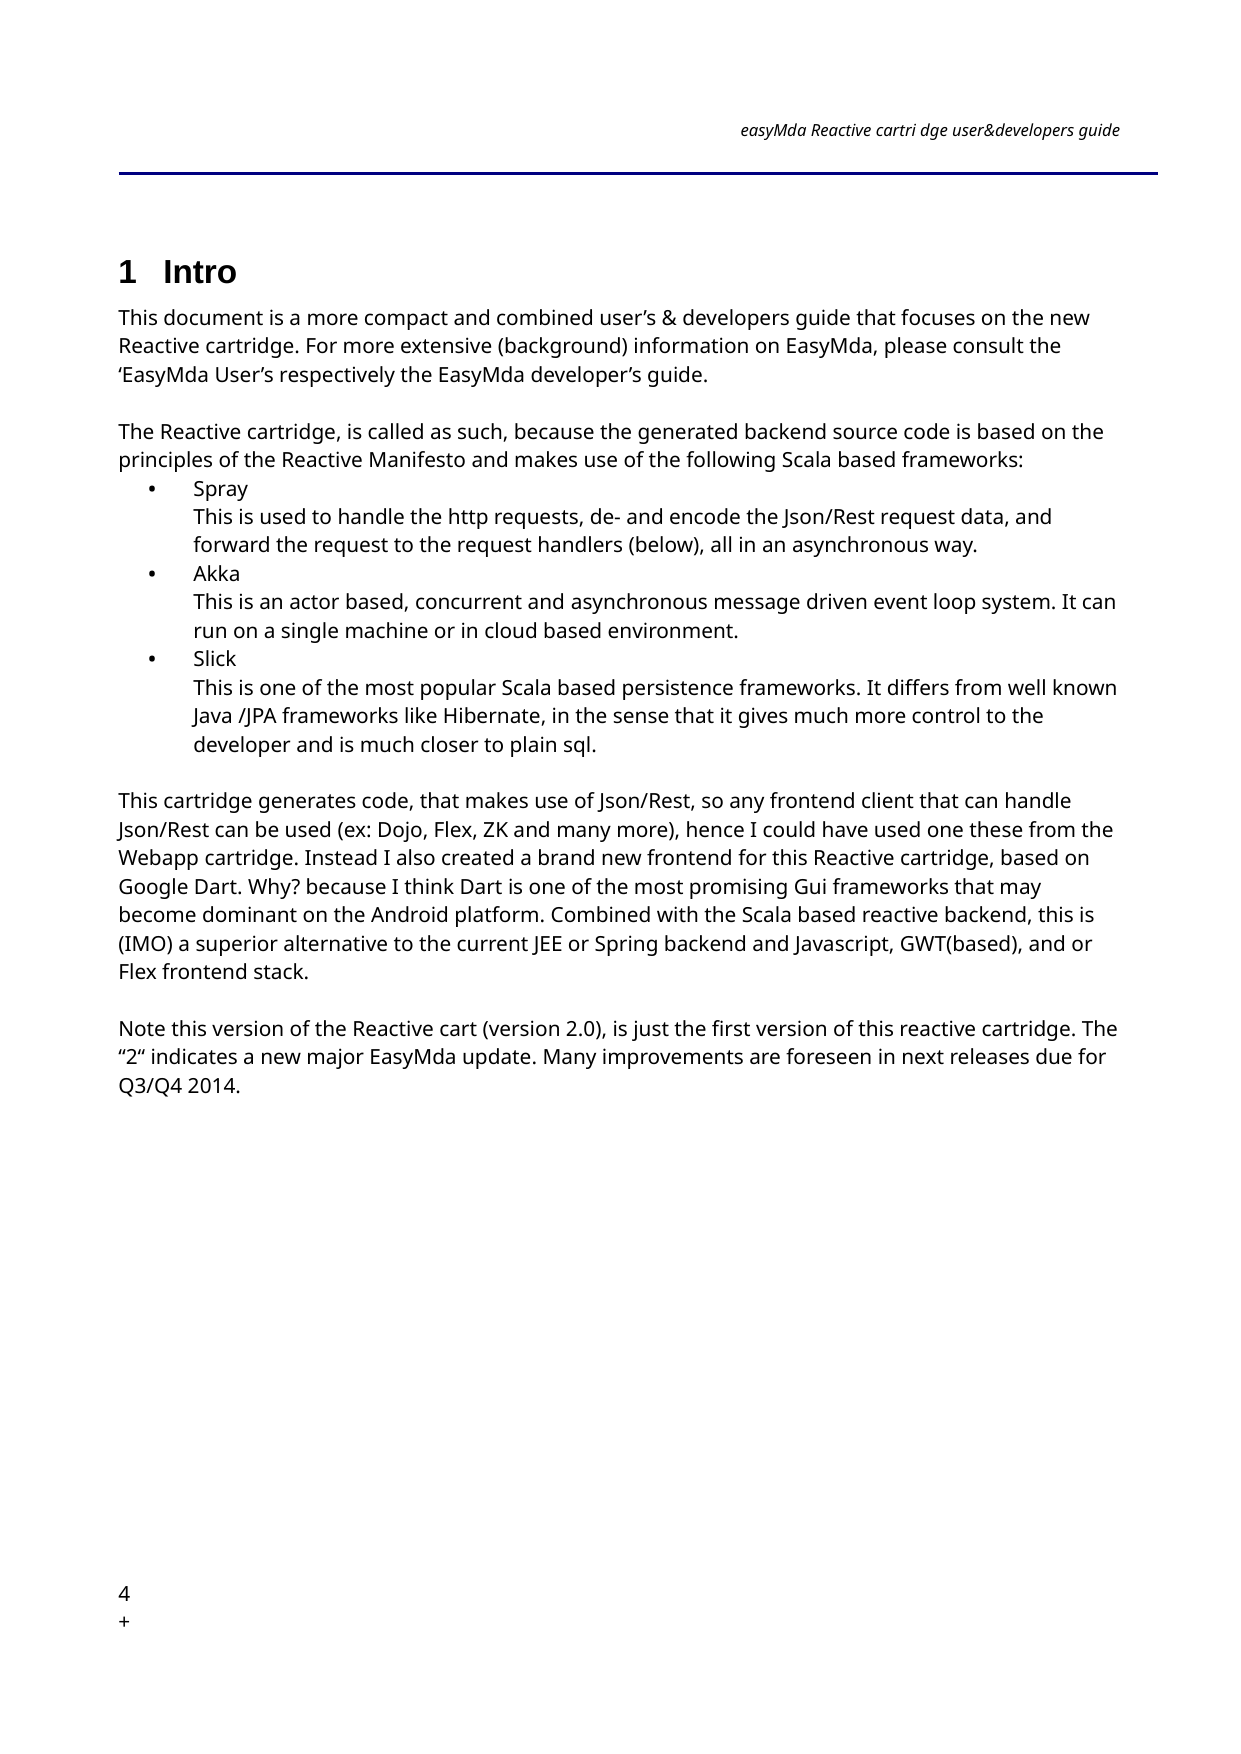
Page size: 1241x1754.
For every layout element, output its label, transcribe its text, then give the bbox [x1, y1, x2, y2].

text The Reactive cartridge, is called as such, because the generated backend source code is based on the principles of the Reactive Manifesto and makes use of the following Scala based frameworks: [118, 417, 1122, 474]
list Slick This is one of the most popular Scala based persistence frameworks. It differs from well known Java /JPA frameworks like Hibernate, in the sense that it gives much more control to the developer and is much closer to plain sql. [148, 644, 1122, 758]
list Spray This is used to handle the http requests, de- and encode the Json/Rest request data, and forward the request to the request handlers (below), all in an asynchronous way. [148, 474, 1122, 559]
text This cartridge generates code, that makes use of Json/Rest, so any frontend client that can handle Json/Rest can be used (ex: Dojo, Flex, ZK and many more), hence I could have used one these from the Webapp cartridge. Instead I also created a brand new frontend for this Reactive cartridge, based on Google Dart. Why? because I think Dart is one of the most promising Gui frameworks that may become dominant on the Android platform. Combined with the Scala based reactive backend, this is (IMO) a superior alternative to the current JEE or Spring backend and Javascript, GWT(based), and or Flex frontend stack. [118, 758, 1122, 986]
list Akka This is an actor based, concurrent and asynchronous message driven event loop system. It can run on a single machine or in cloud based environment. [148, 559, 1122, 644]
text Note this version of the Reactive cart (version 2.0), is just the first version of this reactive cartridge. The “2“ indicates a new major EasyMda update. Many improvements are foreseen in next releases due for Q3/Q4 2014. [118, 1014, 1122, 1099]
text This document is a more compact and combined user’s & developers guide that focuses on the new Reactive cartridge. For more extensive (background) information on EasyMda, please consult the ‘EasyMda User’s respectively the EasyMda developer’s guide. [118, 303, 1122, 388]
subtitle Intro [118, 252, 1122, 291]
